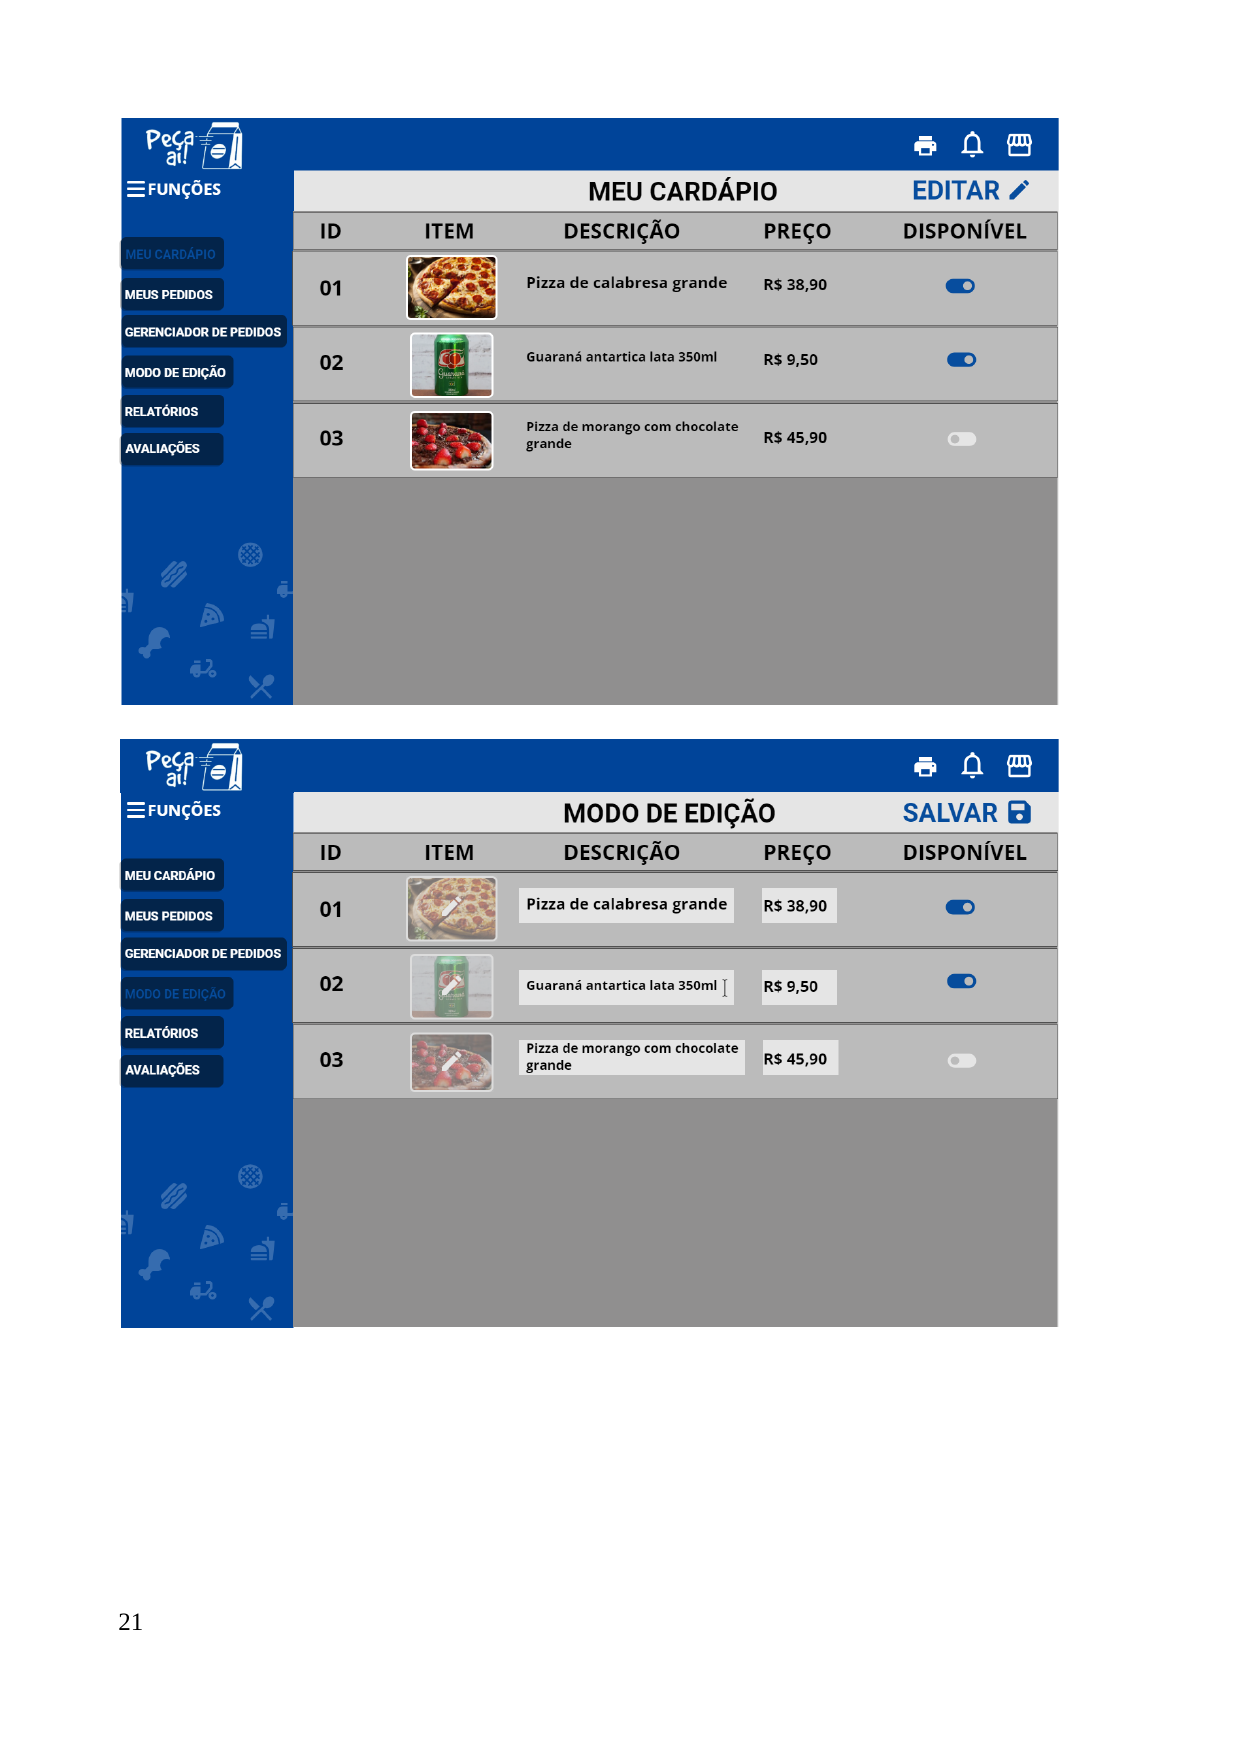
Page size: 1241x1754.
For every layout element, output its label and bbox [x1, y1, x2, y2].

picture [118, 739, 1059, 1328]
picture [118, 118, 1059, 706]
